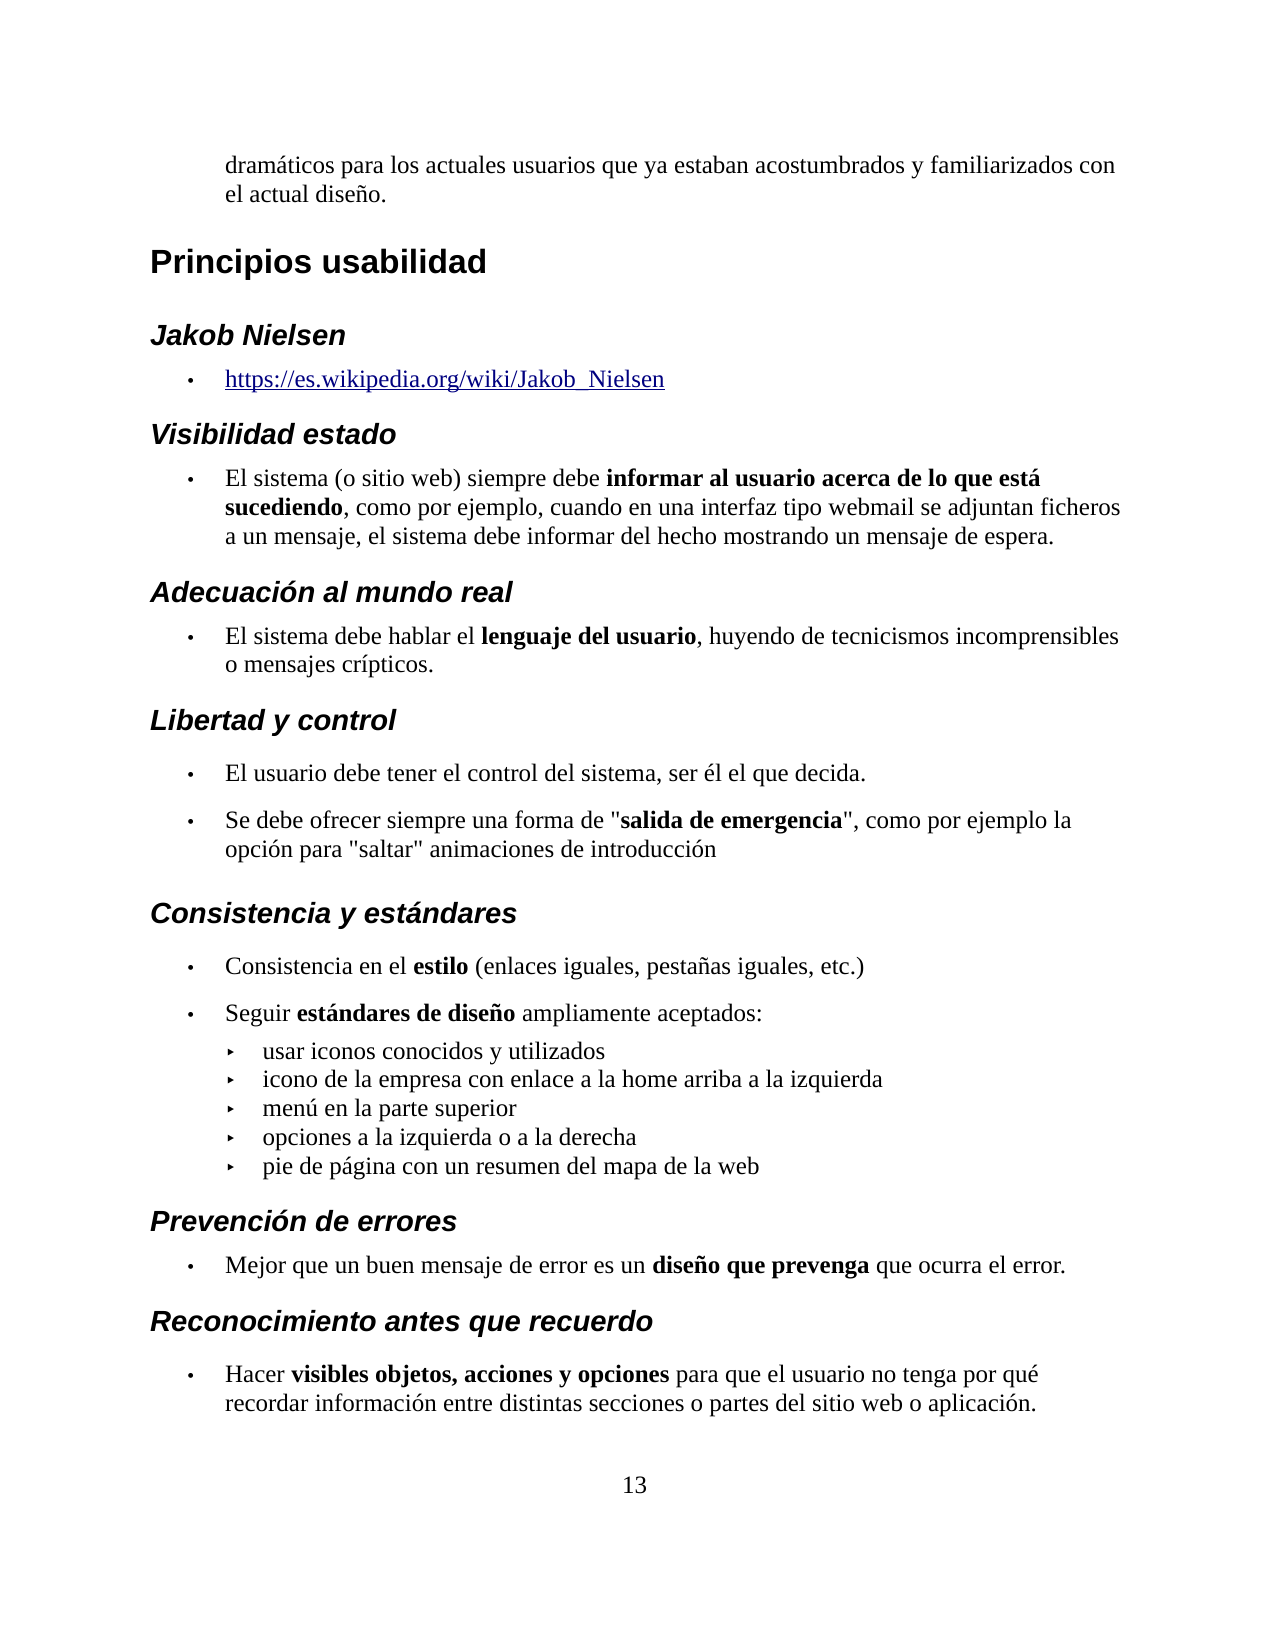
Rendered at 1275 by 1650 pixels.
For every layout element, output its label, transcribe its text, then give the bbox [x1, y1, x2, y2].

subtitle Jakob Nielsen [150, 318, 1125, 351]
list Se debe ofrecer siempre una forma de "salida de emergencia", como por ejemplo la opción para "saltar" animaciones de introducción [187, 805, 1125, 862]
list pie de página con un resumen del mapa de la web [225, 1151, 1125, 1179]
list Hacer visibles objetos, acciones y opciones para que el usuario no tenga por qué recordar información entre distintas secciones o partes del sitio web o aplicación. [187, 1359, 1125, 1417]
list icono de la empresa con enlace a la home arriba a la izquierda [225, 1064, 1125, 1093]
list menú en la parte superior [225, 1093, 1125, 1122]
list El sistema (o sitio web) siempre debe informar al usuario acerca de lo que está sucediendo, como por ejemplo, cuando en una interfaz tipo webmail se adjuntan ficheros a un mensaje, el sistema debe informar del hecho mostrando un mensaje de espera. [187, 463, 1125, 550]
list El usuario debe tener el control del sistema, ser él el que decida. [187, 758, 1125, 787]
subtitle Visibilidad estado [150, 417, 1125, 451]
list opciones a la izquierda o a la derecha [225, 1122, 1125, 1151]
subtitle Adecuación al mundo real [150, 575, 1125, 608]
subtitle Libertad y control [150, 703, 1125, 737]
list Mejor que un buen mensaje de error es un diseño que prevenga que ocurra el error. [187, 1251, 1125, 1279]
subtitle Reconocimiento antes que recuerdo [150, 1304, 1125, 1338]
subtitle Principios usabilidad [150, 241, 1125, 280]
list usar iconos conocidos y utilizados [225, 1036, 1125, 1064]
list dramáticos para los actuales usuarios que ya estaban acostumbrados y familiarizados con el actual diseño. [187, 150, 1125, 207]
subtitle Consistencia y estándares [150, 896, 1125, 930]
list Seguir estándares de diseño ampliamente aceptados: [187, 998, 1125, 1027]
list https://es.wikipedia.org/wiki/Jakob_Nielsen [187, 364, 1125, 392]
list El sistema debe hablar el lenguaje del usuario, huyendo de tecnicismos incomprensibles o mensajes crípticos. [187, 621, 1125, 678]
subtitle Prevención de errores [150, 1204, 1125, 1238]
list Consistencia en el estilo (enlaces iguales, pestañas iguales, etc.) [187, 951, 1125, 980]
